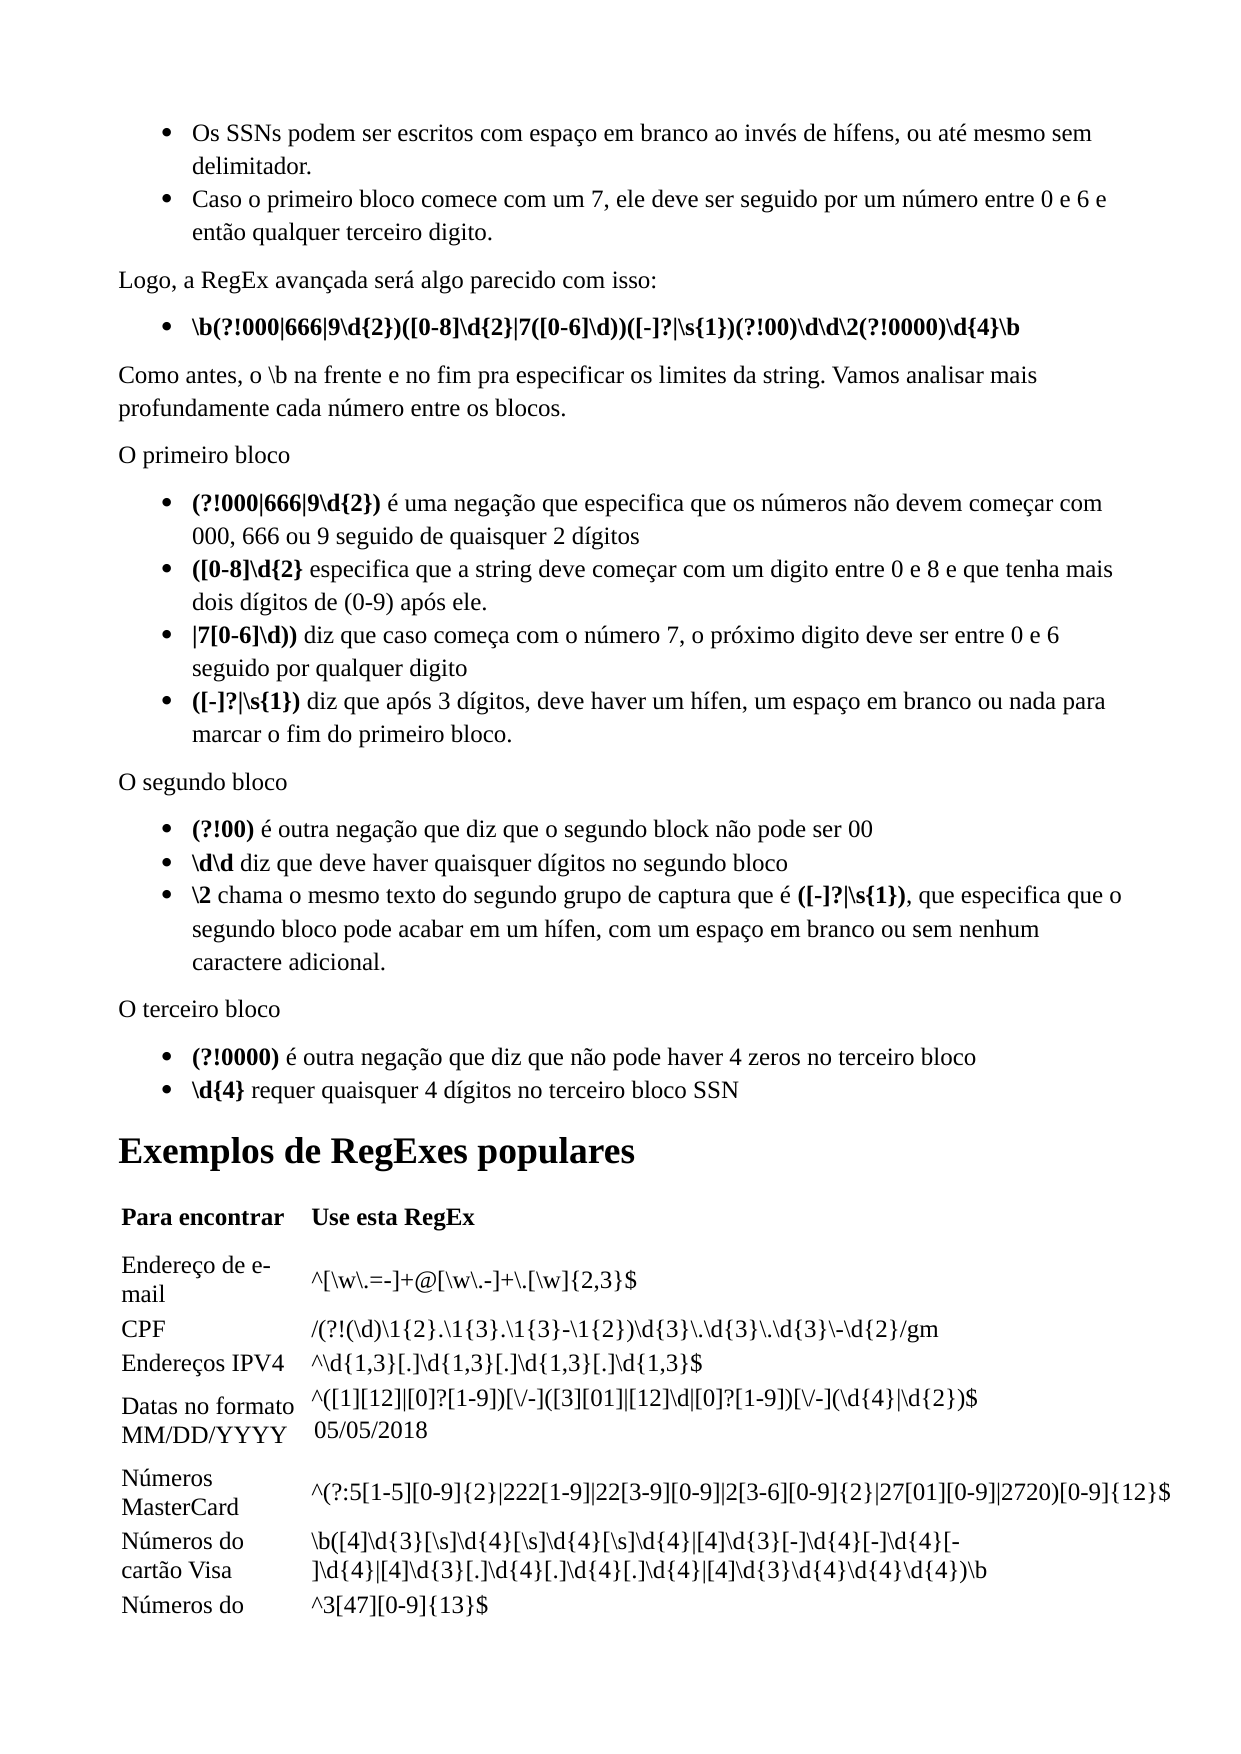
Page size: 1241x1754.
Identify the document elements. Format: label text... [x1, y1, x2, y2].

list (?!0000) é outra negação que diz que não pode haver 4 zeros no terceiro bloco [162, 1042, 1122, 1071]
table_cell Números do cartão Visa [118, 1524, 308, 1587]
table_cell ^[\w\.=-]+@[\w\.-]+\.[\w]{2,3}$ [308, 1248, 1240, 1311]
list ([0-8]\d{2} especifica que a string deve começar com um digito entre 0 e 8 e que tenha mais dois dígitos de (0-9) após ele. [162, 554, 1122, 616]
table_cell Endereço de e-mail [118, 1248, 308, 1311]
table_cell ^\d{1,3}[.]\d{1,3}[.]\d{1,3}[.]\d{1,3}$ [308, 1346, 1240, 1380]
list Os SSNs podem ser escritos com espaço em branco ao invés de hífens, ou até mesmo sem delimitador. [162, 118, 1122, 180]
list (?!000|666|9\d{2}) é uma negação que especifica que os números não devem começar com 000, 666 ou 9 seguido de quaisquer 2 dígitos [162, 488, 1122, 550]
table_cell [311, 1446, 1240, 1457]
table_cell /(?!(\d)\1{2}.\1{3}.\1{3}-\1{2})\d{3}\.\d{3}\.\d{3}\-\d{2}/gm [308, 1311, 1240, 1346]
list \d{4} requer quaisquer 4 dígitos no terceiro bloco SSN [162, 1075, 1122, 1104]
table_cell \b([4]\d{3}[\s]\d{4}[\s]\d{4}[\s]\d{4}|[4]\d{3}[-]\d{4}[-]\d{4}[- ]\d{4}|[4]\d{3}[.]\d{4}[.]\d{4}[.]\d{4}|[4]\d{3}\d{4}\d{4}\d{4})\b [308, 1524, 1240, 1587]
list \b(?!000|666|9\d{2})([0-8]\d{2}|7([0-6]\d))([-]?|\s{1})(?!00)\d\d\2(?!0000)\d{4}\b [162, 312, 1122, 341]
list ([-]?|\s{1}) diz que após 3 dígitos, deve haver um hífen, um espaço em branco ou nada para marcar o fim do primeiro bloco. [162, 686, 1122, 748]
table_cell Números do [118, 1587, 308, 1621]
list Caso o primeiro bloco comece com um 7, ele deve ser seguido por um número entre 0 e 6 e então qualquer terceiro digito. [162, 184, 1122, 246]
list |7[0-6]\d)) diz que caso começa com o número 7, o próximo digito deve ser entre 0 e 6 seguido por qualquer digito [162, 620, 1122, 682]
table_header Use esta RegEx [308, 1184, 1240, 1248]
text O terceiro bloco [118, 994, 1122, 1023]
text Como antes, o \b na frente e no fim pra especificar os limites da string. Vamos analisar mais profundamente cada número entre os blocos. [118, 360, 1122, 422]
text O primeiro bloco [118, 441, 1122, 469]
subtitle Exemplos de RegExes populares [118, 1129, 1122, 1172]
table_cell CPF [118, 1311, 308, 1346]
table_cell ^([1][12]|[0]?[1-9])[\/-]([3][01]|[12]\d|[0]?[1-9])[\/-](\d{4}|\d{2})$ [308, 1380, 1240, 1460]
table_cell Números MasterCard [118, 1460, 308, 1523]
table_cell Endereços IPV4 [118, 1346, 308, 1380]
list (?!00) é outra negação que diz que o segundo block não pode ser 00 [162, 814, 1122, 843]
table_header Para encontrar [118, 1184, 308, 1248]
table_cell ^(?:5[1-5][0-9]{2}|222[1-9]|22[3-9][0-9]|2[3-6][0-9]{2}|27[01][0-9]|2720)[0-9]{12}$ [308, 1460, 1240, 1523]
list \d\d diz que deve haver quaisquer dígitos no segundo bloco [162, 848, 1122, 876]
table_header 05/05/2018 [311, 1412, 1240, 1446]
table_cell ^3[47][0-9]{13}$ [308, 1587, 1240, 1621]
list \2 chama o mesmo texto do segundo grupo de captura que é ([-]?|\s{1}), que especifica que o segundo bloco pode acabar em um hífen, com um espaço em branco ou sem nenhum caractere adicional. [162, 881, 1122, 975]
text O segundo bloco [118, 767, 1122, 796]
text Logo, a RegEx avançada será algo parecido com isso: [118, 265, 1122, 293]
table_cell Datas no formato MM/DD/YYYY [118, 1380, 308, 1460]
